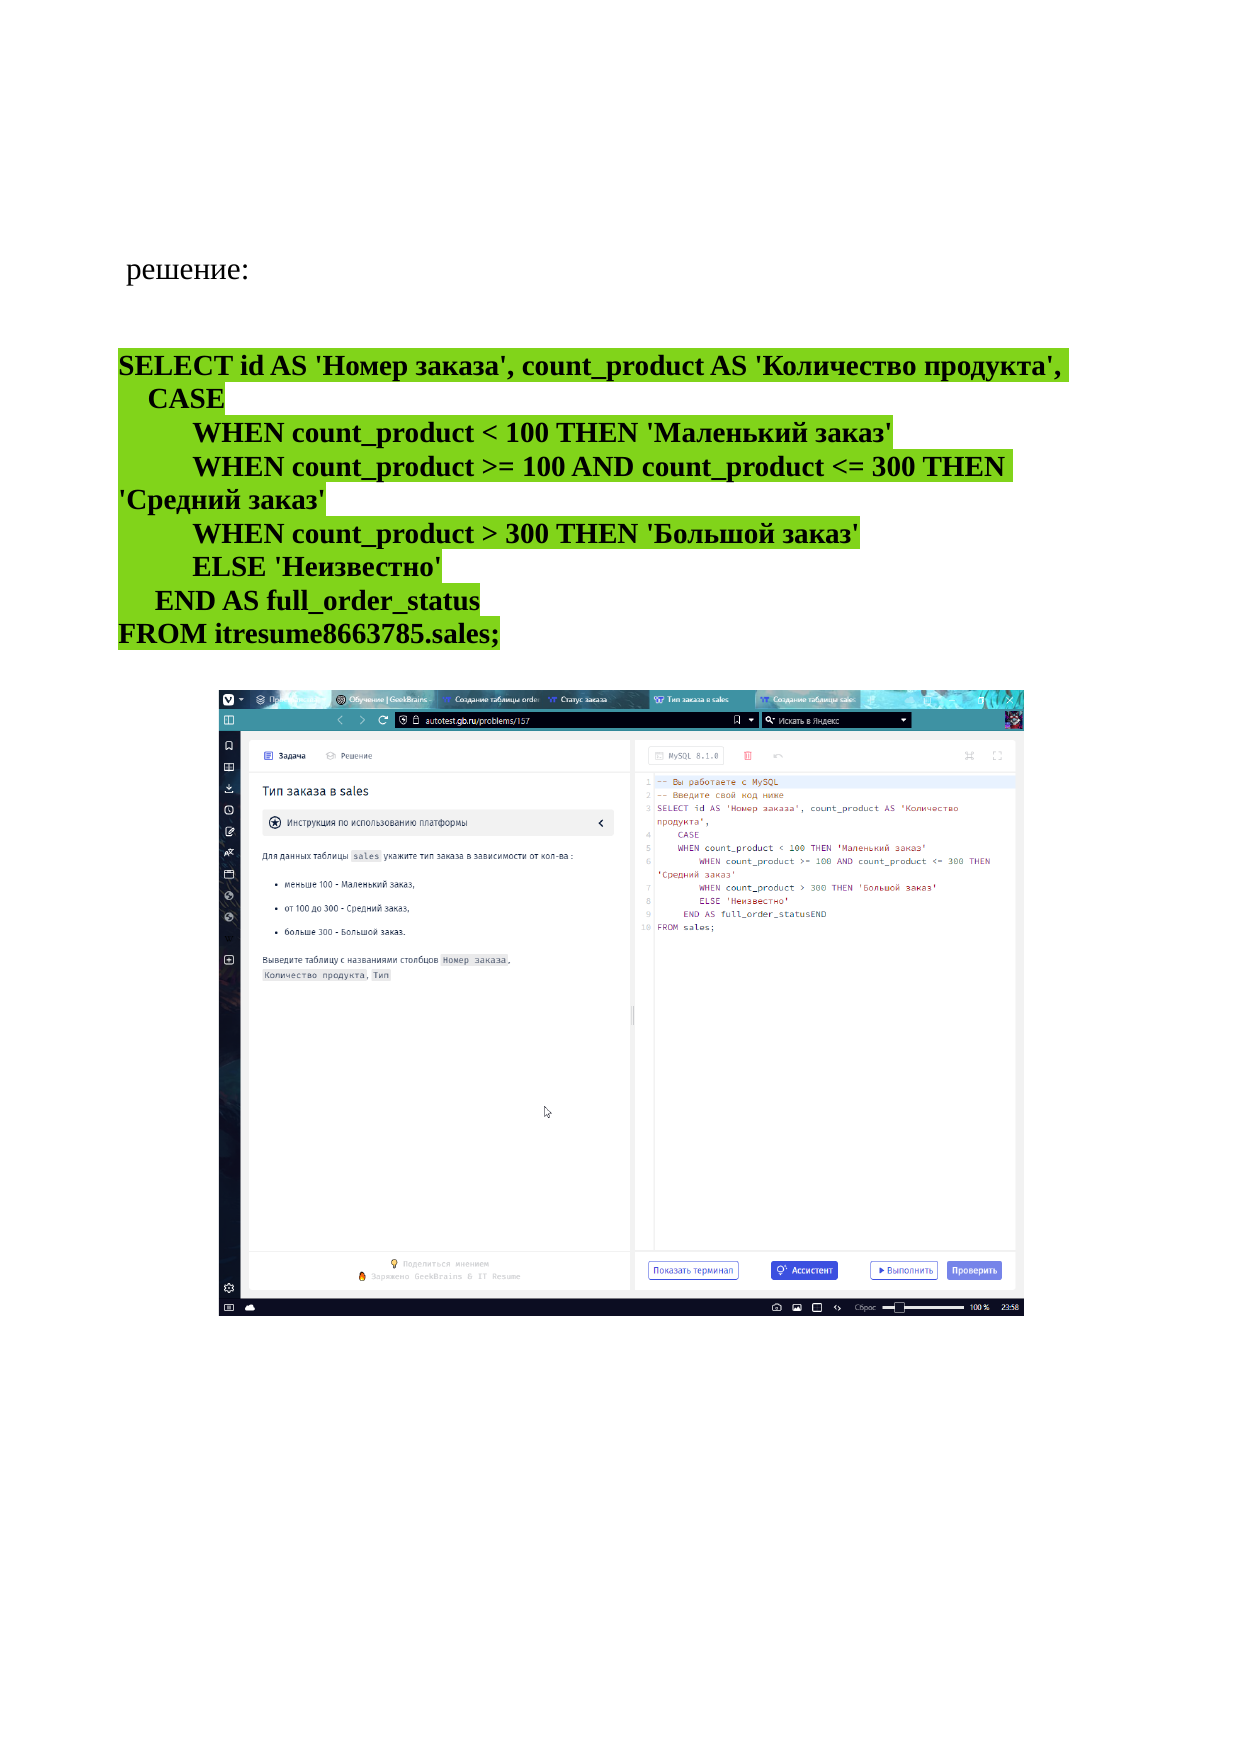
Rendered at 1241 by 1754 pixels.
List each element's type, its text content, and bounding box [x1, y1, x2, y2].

picture [218, 690, 1024, 1316]
text ELSE 'Неизвестно' [118, 549, 1122, 583]
text WHEN count_product > 300 THEN 'Большой заказ' [118, 516, 1122, 549]
text решение: [118, 233, 1122, 291]
text WHEN count_product >= 100 AND count_product <= 300 THEN 'Средний заказ' [118, 449, 1122, 516]
text FROM itresume8663785.sales; [118, 616, 1122, 650]
text SELECT id AS 'Номер заказа', count_product AS 'Количество продукта', [118, 348, 1122, 382]
text WHEN count_product < 100 THEN 'Маленький заказ' [118, 415, 1122, 449]
text END AS full_order_status [118, 583, 1122, 616]
text CASE [118, 382, 1122, 415]
